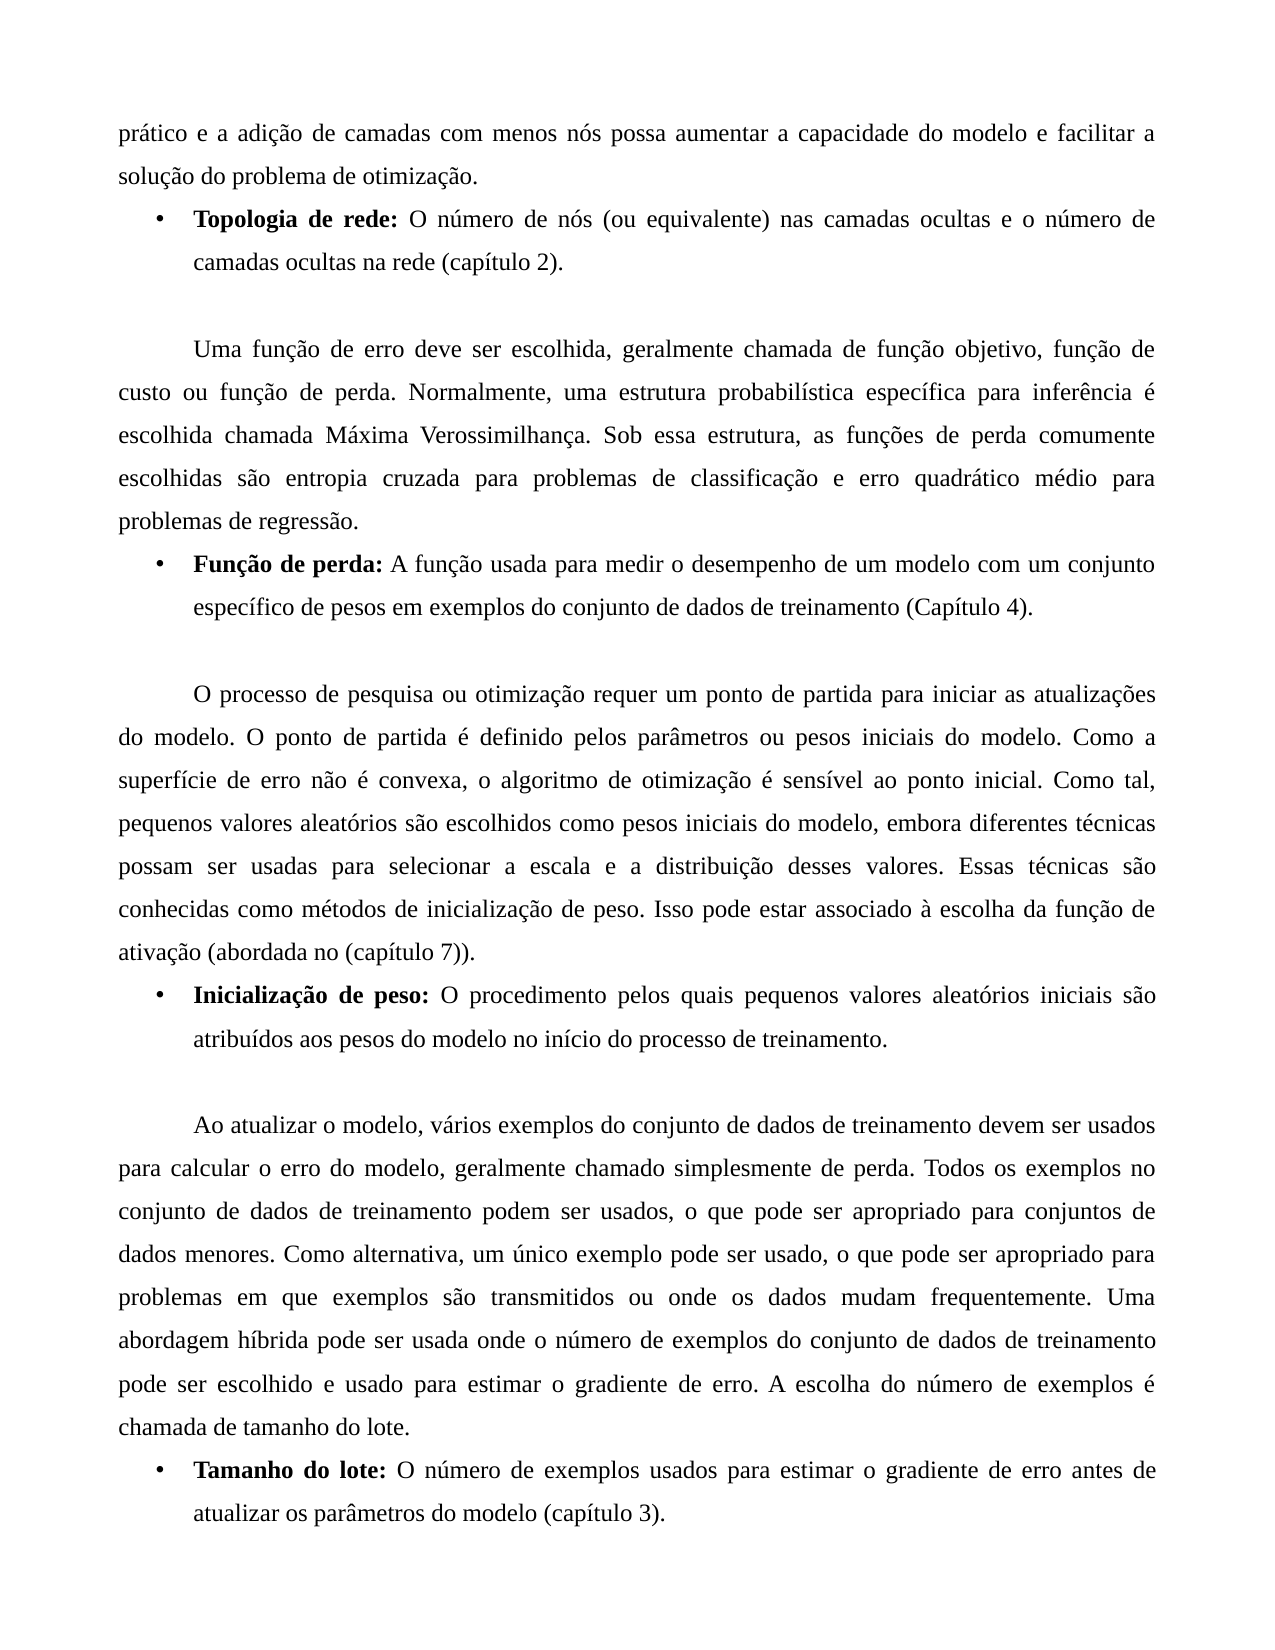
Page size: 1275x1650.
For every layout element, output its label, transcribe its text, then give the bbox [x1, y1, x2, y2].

text O processo de pesquisa ou otimização requer um ponto de partida para iniciar as atualizações do modelo. O ponto de partida é definido pelos parâmetros ou pesos iniciais do modelo. Como a superfície de erro não é convexa, o algoritmo de otimização é sensível ao ponto inicial. Como tal, pequenos valores aleatórios são escolhidos como pesos iniciais do modelo, embora diferentes técnicas possam ser usadas para selecionar a escala e a distribuição desses valores. Essas técnicas são conhecidas como métodos de inicialização de peso. Isso pode estar associado à escolha da função de ativação (abordada no (capítulo 7)). [118, 679, 1157, 966]
list Topologia de rede: O número de nós (ou equivalente) nas camadas ocultas e o número de camadas ocultas na rede (capítulo 2). [156, 204, 1157, 276]
list Função de perda: A função usada para medir o desempenho de um modelo com um conjunto específico de pesos em exemplos do conjunto de dados de treinamento (Capítulo 4). [156, 549, 1157, 621]
text Ao atualizar o modelo, vários exemplos do conjunto de dados de treinamento devem ser usados para calcular o erro do modelo, geralmente chamado simplesmente de perda. Todos os exemplos no conjunto de dados de treinamento podem ser usados, o que pode ser apropriado para conjuntos de dados menores. Como alternativa, um único exemplo pode ser usado, o que pode ser apropriado para problemas em que exemplos são transmitidos ou onde os dados mudam frequentemente. Uma abordagem híbrida pode ser usada onde o número de exemplos do conjunto de dados de treinamento pode ser escolhido e usado para estimar o gradiente de erro. A escolha do número de exemplos é chamada de tamanho do lote. [118, 1110, 1157, 1441]
list Inicialização de peso: O procedimento pelos quais pequenos valores aleatórios iniciais são atribuídos aos pesos do modelo no início do processo de treinamento. [156, 981, 1157, 1052]
list Tamanho do lote: O número de exemplos usados para estimar o gradiente de erro antes de atualizar os parâmetros do modelo (capítulo 3). [156, 1455, 1157, 1527]
text Uma função de erro deve ser escolhida, geralmente chamada de função objetivo, função de custo ou função de perda. Normalmente, uma estrutura probabilística específica para inferência é escolhida chamada Máxima Verossimilhança. Sob essa estrutura, as funções de perda comumente escolhidas são entropia cruzada para problemas de classificação e erro quadrático médio para problemas de regressão. [118, 334, 1157, 535]
text prático e a adição de camadas com menos nós possa aumentar a capacidade do modelo e facilitar a solução do problema de otimização. [118, 118, 1157, 190]
